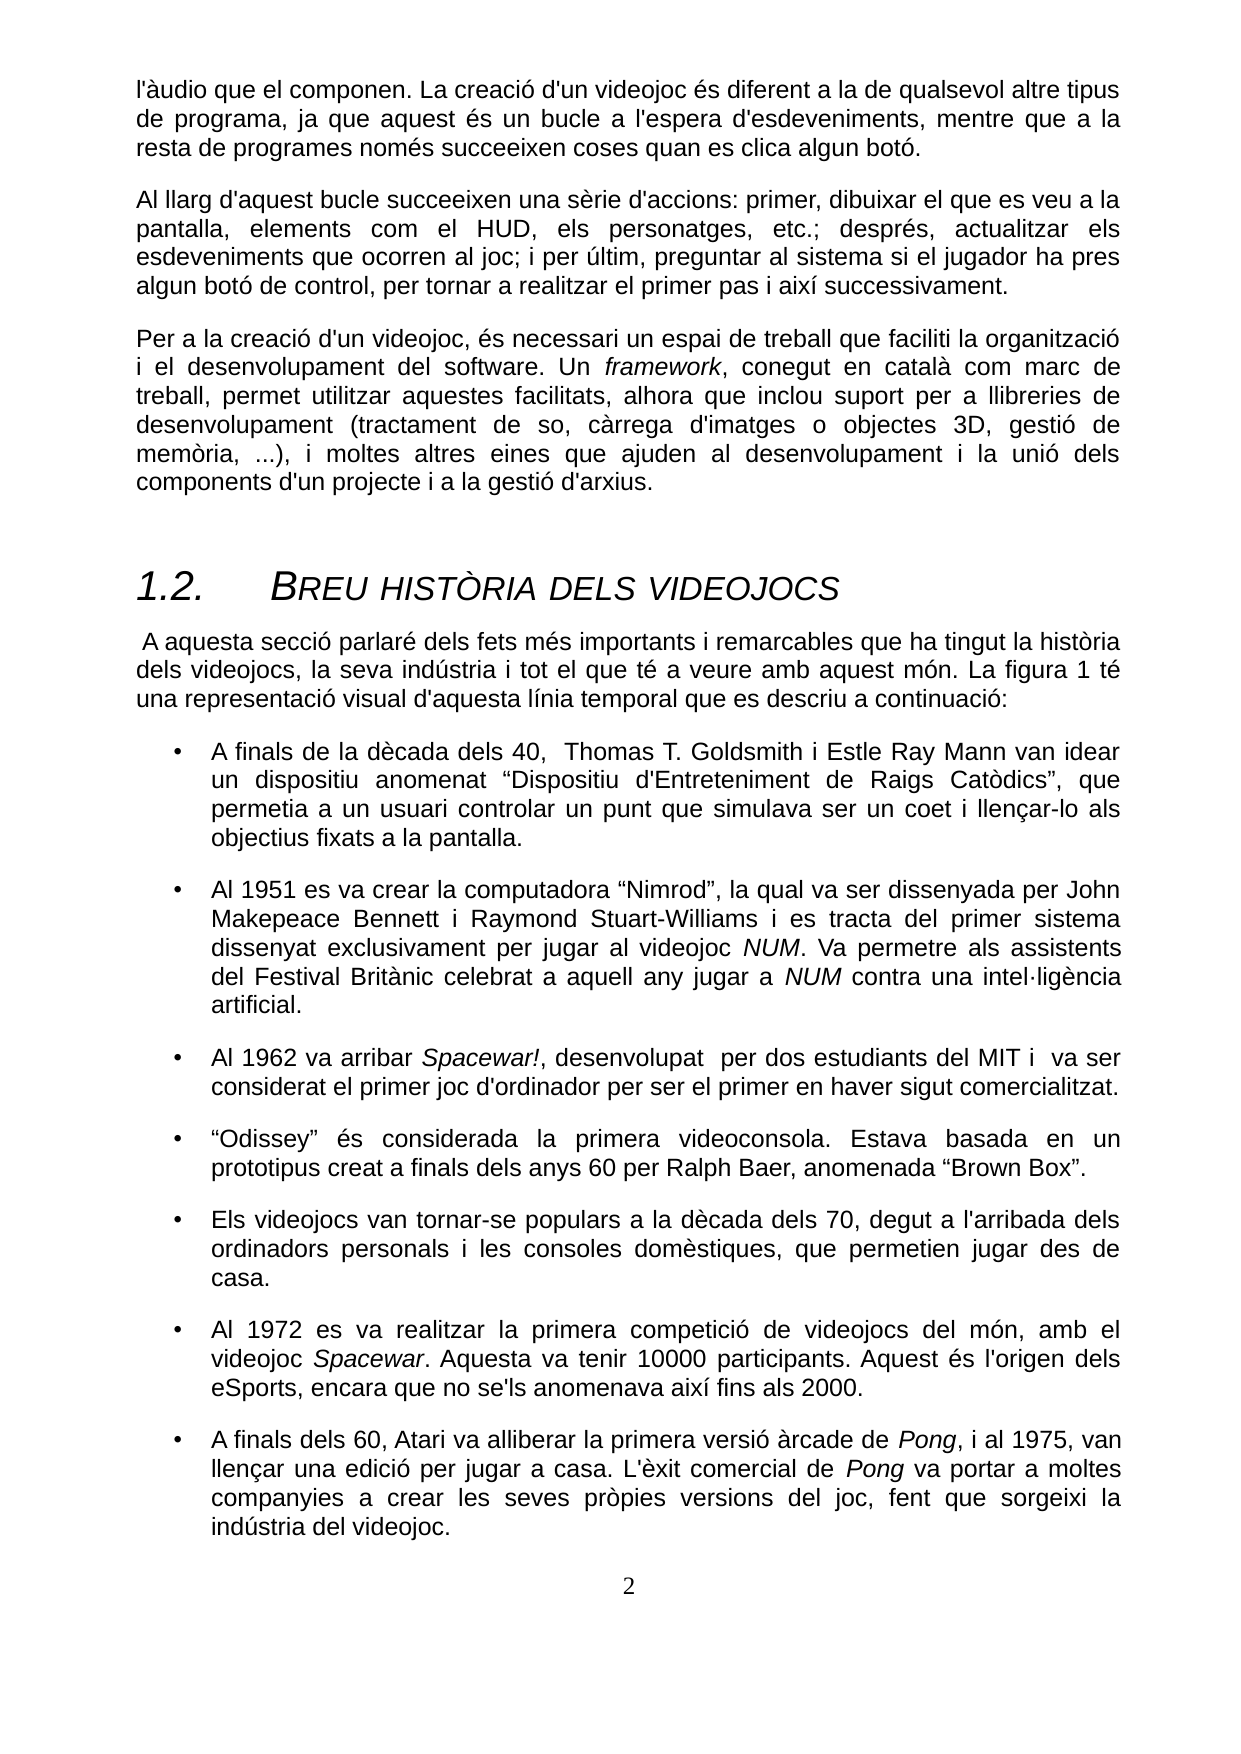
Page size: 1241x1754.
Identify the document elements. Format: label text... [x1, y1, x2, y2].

subtitle Breu història dels videojocs [136, 561, 1122, 609]
list “Odissey” és considerada la primera videoconsola. Estava basada en un prototipus creat a finals dels anys 60 per Ralph Baer, anomenada “Brown Box”. [173, 1124, 1122, 1182]
list Al 1951 es va crear la computadora “Nimrod”, la qual va ser dissenyada per John Makepeace Bennett i Raymond Stuart-Williams i es tracta del primer sistema dissenyat exclusivament per jugar al videojoc NUM. Va permetre als assistents del Festival Britànic celebrat a aquell any jugar a NUM contra una intel·ligència artificial. [173, 875, 1122, 1019]
list A finals de la dècada dels 40, Thomas T. Goldsmith i Estle Ray Mann van idear un dispositiu anomenat “Dispositiu d'Entreteniment de Raigs Catòdics”, que permetia a un usuari controlar un punt que simulava ser un coet i llençar-lo als objectius fixats a la pantalla. [173, 737, 1122, 852]
text Al llarg d'aquest bucle succeeixen una sèrie d'accions: primer, dibuixar el que es veu a la pantalla, elements com el HUD, els personatges, etc.; després, actualitzar els esdeveniments que ocorren al joc; i per últim, preguntar al sistema si el jugador ha pres algun botó de control, per tornar a realitzar el primer pas i així successivament. [136, 185, 1122, 300]
list Al 1962 va arribar Spacewar!, desenvolupat per dos estudiants del MIT i va ser considerat el primer joc d'ordinador per ser el primer en haver sigut comercialitzat. [173, 1043, 1122, 1100]
text Per a la creació d'un videojoc, és necessari un espai de treball que faciliti la organització i el desenvolupament del software. Un framework, conegut en català com marc de treball, permet utilitzar aquestes facilitats, alhora que inclou suport per a llibreries de desenvolupament (tractament de so, càrrega d'imatges o objectes 3D, gestió de memòria, ...), i moltes altres eines que ajuden al desenvolupament i la unió dels components d'un projecte i a la gestió d'arxius. [136, 323, 1122, 496]
list Al 1972 es va realitzar la primera competició de videojocs del món, amb el videojoc Spacewar. Aquesta va tenir 10000 participants. Aquest és l'origen dels eSports, encara que no se'ls anomenava així fins als 2000. [173, 1315, 1122, 1402]
text A aquesta secció parlaré dels fets més importants i remarcables que ha tingut la història dels videojocs, la seva indústria i tot el que té a veure amb aquest món. La figura 1 té una representació visual d'aquesta línia temporal que es descriu a continuació: [136, 627, 1122, 713]
list Els videojocs van tornar-se populars a la dècada dels 70, degut a l'arribada dels ordinadors personals i les consoles domèstiques, que permetien jugar des de casa. [173, 1205, 1122, 1292]
text l'àudio que el componen. La creació d'un videojoc és diferent a la de qualsevol altre tipus de programa, ja que aquest és un bucle a l'espera d'esdeveniments, mentre que a la resta de programes només succeeixen coses quan es clica algun botó. [136, 75, 1122, 161]
list A finals dels 60, Atari va alliberar la primera versió àrcade de Pong, i al 1975, van llençar una edició per jugar a casa. L'èxit comercial de Pong va portar a moltes companyies a crear les seves pròpies versions del joc, fent que sorgeixi la indústria del videojoc. [173, 1425, 1122, 1540]
